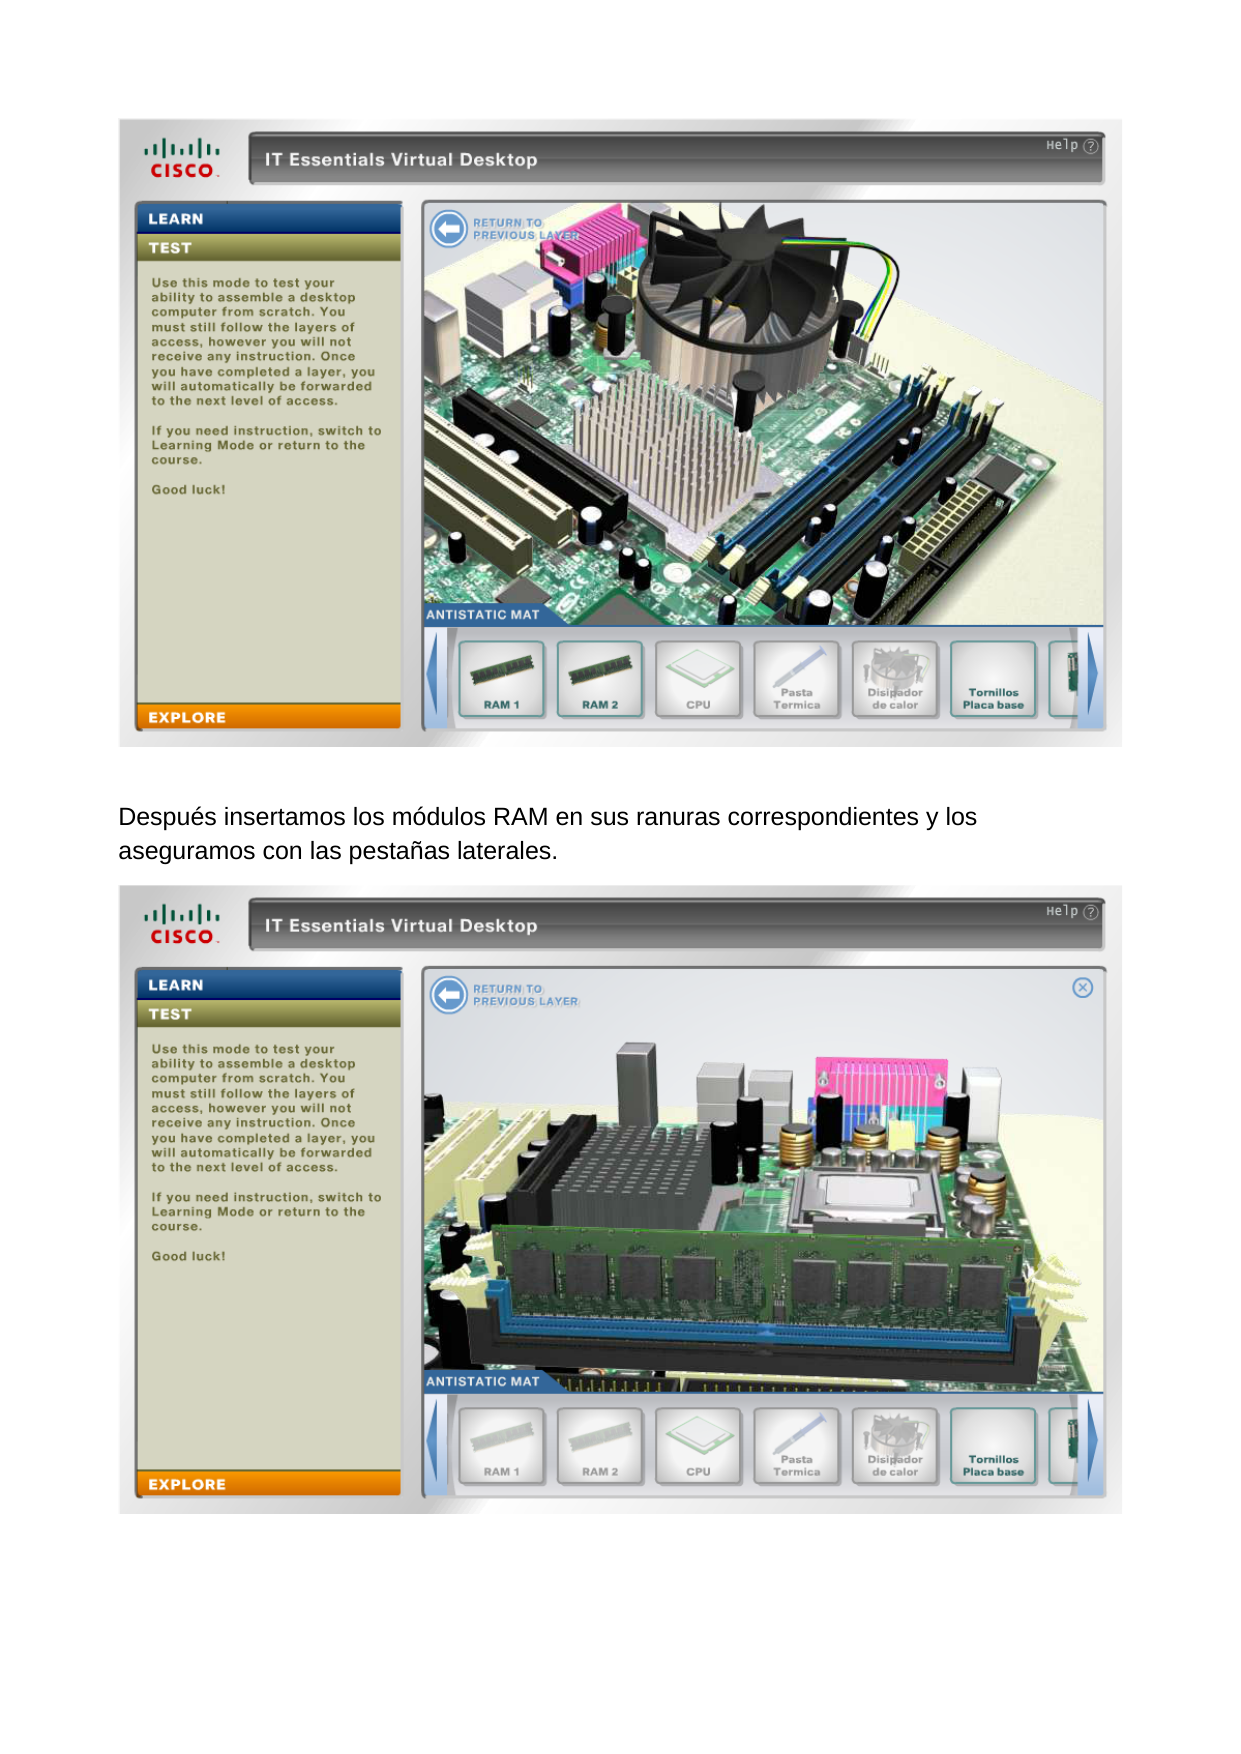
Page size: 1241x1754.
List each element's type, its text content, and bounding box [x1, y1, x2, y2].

picture [118, 118, 1123, 747]
text Después insertamos los módulos RAM en sus ranuras correspondientes y los aseguramos con las pestañas laterales. [118, 801, 1122, 865]
picture [118, 885, 1123, 1514]
